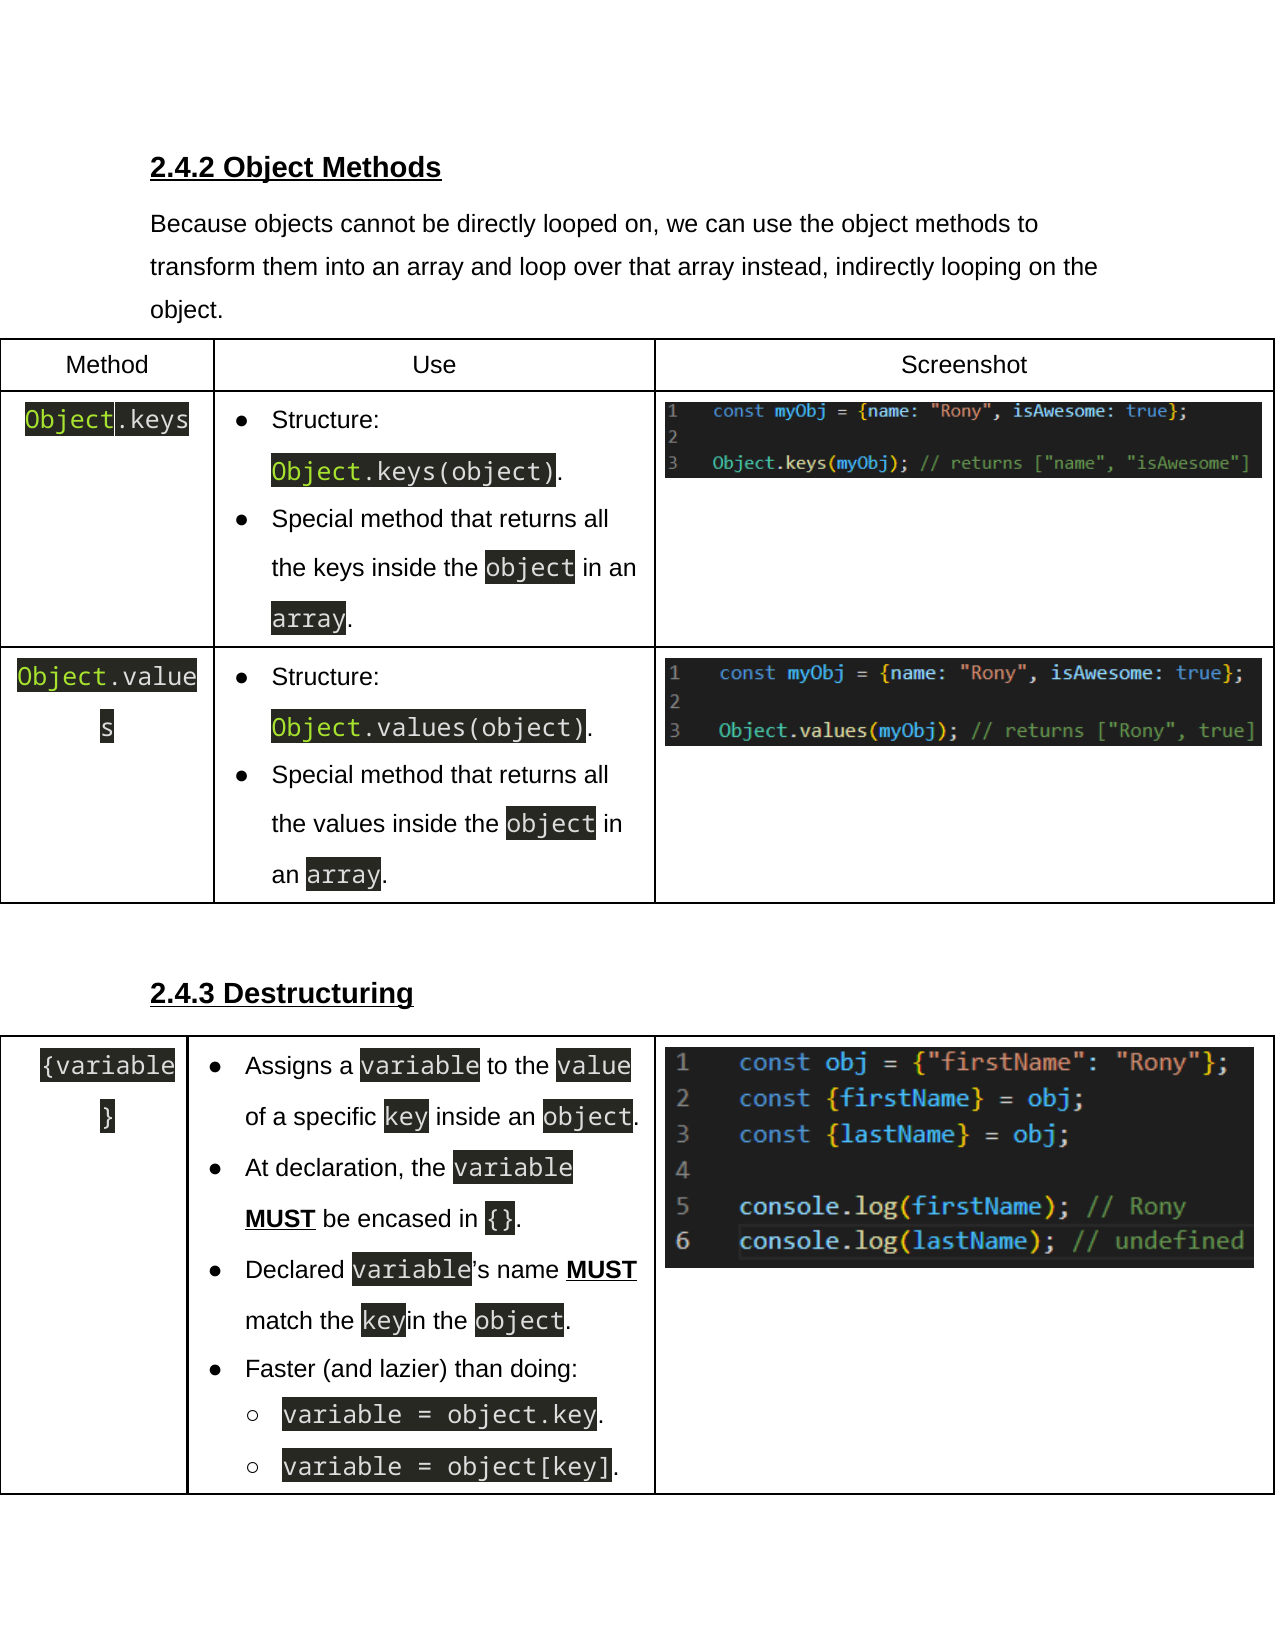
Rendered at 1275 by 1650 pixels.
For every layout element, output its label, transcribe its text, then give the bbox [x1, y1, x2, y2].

picture [665, 658, 1262, 746]
table_header Method [1, 340, 213, 390]
table_header {variable} [1, 1037, 186, 1493]
table_header Use [215, 340, 654, 390]
table_cell Object.keys [1, 392, 213, 646]
table_header Screenshot [656, 340, 1273, 390]
picture [665, 1047, 1254, 1268]
table_header Assigns a variable to the value of a specific key inside an object. At declaration, the variable MUST be encased in {}. Declared variable’s name MUST match the keyin the object. Faster (and lazier) than doing: variable = object.key. variable = object[key]. variable = object["key"]. [189, 1037, 654, 1493]
table_cell [656, 648, 1273, 902]
subtitle 2.4.3 Destructuring [150, 976, 1125, 1010]
table_cell Structure: Object.keys(object). Special method that returns all the keys inside the object in an array. [215, 392, 654, 646]
subtitle 2.4.2 Object Methods [150, 150, 1125, 183]
table_cell Object.values [1, 648, 213, 902]
picture [665, 402, 1262, 478]
text Because objects cannot be directly looped on, we can use the object methods to transform them into an array and loop over that array instead, indirectly looping on the object. [150, 209, 1125, 324]
table_cell Structure: Object.values(object). Special method that returns all the values inside the object in an array. [215, 648, 654, 902]
table_header [656, 1037, 1273, 1493]
table_cell [656, 392, 1273, 646]
